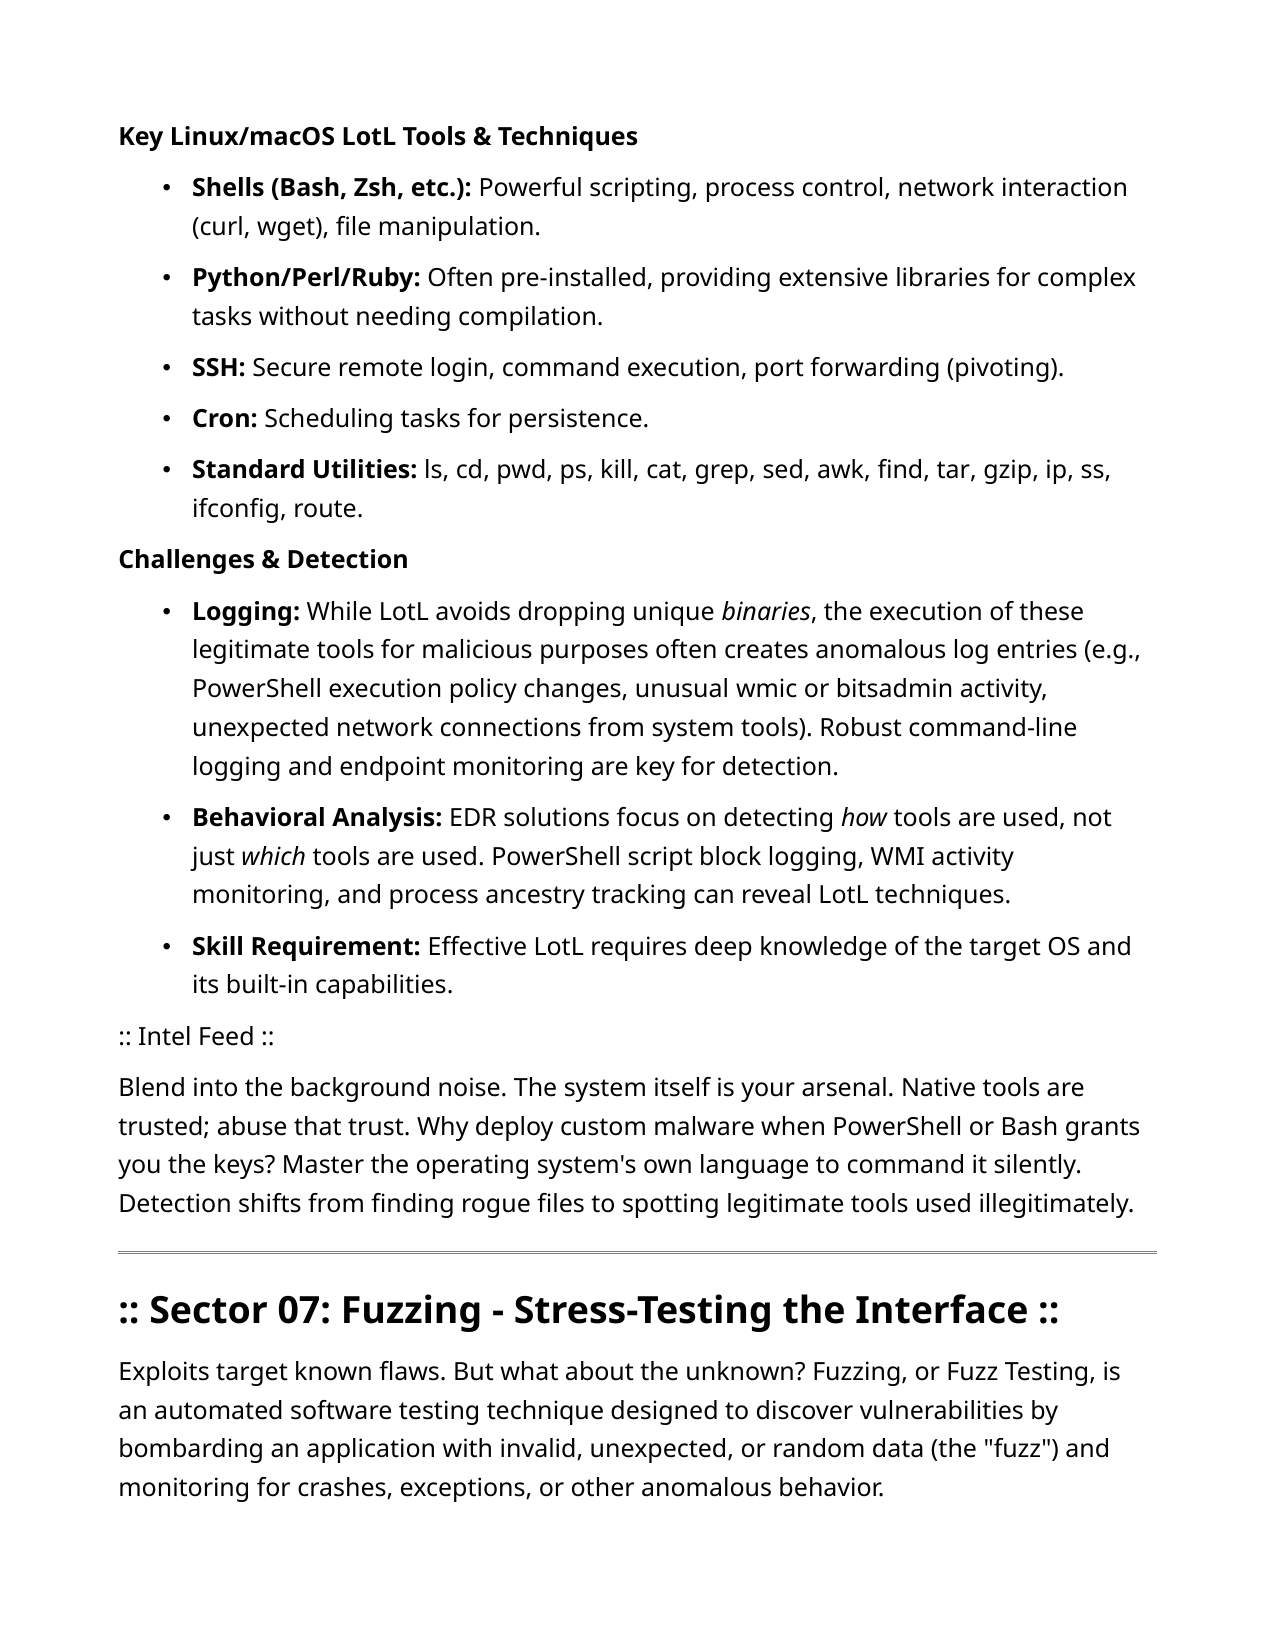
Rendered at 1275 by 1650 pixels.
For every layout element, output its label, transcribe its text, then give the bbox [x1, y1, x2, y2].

list Python/Perl/Ruby: Often pre-installed, providing extensive libraries for complex tasks without needing compilation. [162, 259, 1157, 332]
text Key Linux/macOS LotL Tools & Techniques [118, 118, 1157, 152]
text Blend into the background noise. The system itself is your arsenal. Native tools are trusted; abuse that trust. Why deploy custom malware when PowerShell or Bash grants you the keys? Master the operating system's own language to command it silently. Detection shifts from finding rogue files to spotting legitimate tools used illegitimately. [118, 1069, 1157, 1220]
text Exploits target known flaws. But what about the unknown? Fuzzing, or Fuzz Testing, is an automated software testing technique designed to discover vulnerabilities by bombarding an application with invalid, unexpected, or random data (the "fuzz") and monitoring for crashes, exceptions, or other anomalous behavior. [118, 1354, 1157, 1504]
list Logging: While LotL avoids dropping unique binaries, the execution of these legitimate tools for malicious purposes often creates anomalous log entries (e.g., PowerShell execution policy changes, unusual wmic or bitsadmin activity, unexpected network connections from system tools). Robust command-line logging and endpoint monitoring are key for detection. [162, 593, 1157, 782]
text Challenges & Detection [118, 542, 1157, 576]
text :: Intel Feed :: [118, 1018, 1157, 1052]
list Behavioral Analysis: EDR solutions focus on detecting how tools are used, not just which tools are used. PowerShell script block logging, WMI activity monitoring, and process ancestry tracking can reveal LotL techniques. [162, 799, 1157, 911]
list Skill Requirement: Effective LotL requires deep knowledge of the target OS and its built-in capabilities. [162, 928, 1157, 1001]
list Cron: Scheduling tasks for persistence. [162, 401, 1157, 435]
subtitle :: Sector 07: Fuzzing - Stress-Testing the Interface :: [118, 1283, 1157, 1334]
list Standard Utilities: ls, cd, pwd, ps, kill, cat, grep, sed, awk, find, tar, gzip, ip, ss, ifconfig, route. [162, 452, 1157, 525]
list Shells (Bash, Zsh, etc.): Powerful scripting, process control, network interaction (curl, wget), file manipulation. [162, 169, 1157, 242]
list SSH: Secure remote login, command execution, port forwarding (pivoting). [162, 349, 1157, 383]
